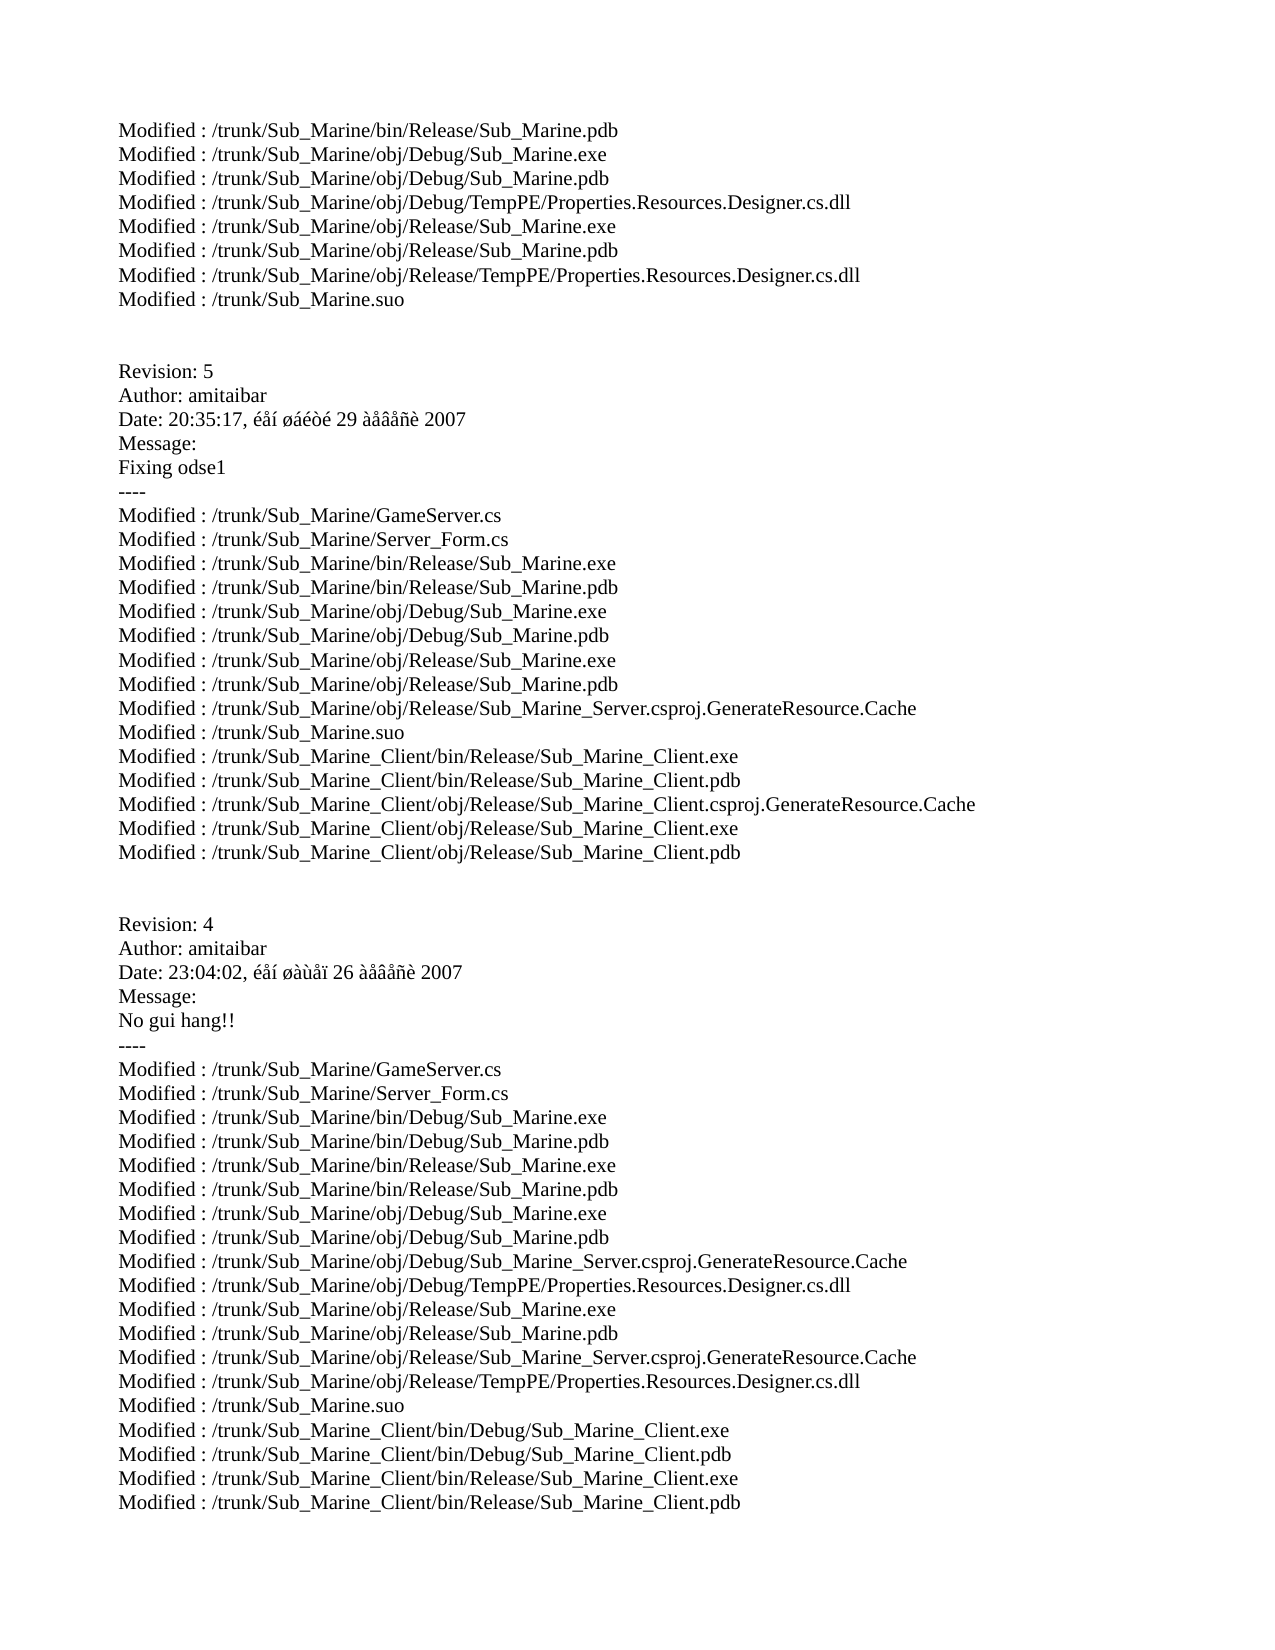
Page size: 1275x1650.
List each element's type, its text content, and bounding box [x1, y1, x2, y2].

text Message: [118, 984, 1157, 1008]
text Modified : /trunk/Sub_Marine/obj/Release/TempPE/Properties.Resources.Designer.cs.dll [118, 1369, 1157, 1393]
text Modified : /trunk/Sub_Marine/obj/Release/Sub_Marine.pdb [118, 238, 1157, 262]
text Modified : /trunk/Sub_Marine.suo [118, 287, 1157, 311]
text Revision: 5 [118, 359, 1157, 383]
text Modified : /trunk/Sub_Marine/bin/Release/Sub_Marine.pdb [118, 575, 1157, 599]
text Modified : /trunk/Sub_Marine/obj/Release/TempPE/Properties.Resources.Designer.cs.dll [118, 262, 1157, 287]
text Modified : /trunk/Sub_Marine/obj/Release/Sub_Marine_Server.csproj.GenerateResource.Cache [118, 696, 1157, 720]
text Modified : /trunk/Sub_Marine/obj/Release/Sub_Marine.exe [118, 1297, 1157, 1321]
text Modified : /trunk/Sub_Marine_Client/bin/Debug/Sub_Marine_Client.pdb [118, 1442, 1157, 1466]
text Modified : /trunk/Sub_Marine/bin/Release/Sub_Marine.exe [118, 551, 1157, 575]
text Author: amitaibar [118, 383, 1157, 407]
text Modified : /trunk/Sub_Marine/obj/Release/Sub_Marine.exe [118, 214, 1157, 238]
text Fixing odse1 [118, 455, 1157, 479]
text Modified : /trunk/Sub_Marine/GameServer.cs [118, 503, 1157, 527]
text Modified : /trunk/Sub_Marine/obj/Release/Sub_Marine.pdb [118, 672, 1157, 696]
text Modified : /trunk/Sub_Marine/bin/Debug/Sub_Marine.pdb [118, 1129, 1157, 1153]
text Modified : /trunk/Sub_Marine/obj/Debug/Sub_Marine.pdb [118, 166, 1157, 190]
text Modified : /trunk/Sub_Marine/bin/Release/Sub_Marine.pdb [118, 118, 1157, 142]
text Modified : /trunk/Sub_Marine/obj/Debug/Sub_Marine.pdb [118, 623, 1157, 647]
text Modified : /trunk/Sub_Marine/obj/Release/Sub_Marine_Server.csproj.GenerateResource.Cache [118, 1345, 1157, 1369]
text ---- [118, 479, 1157, 503]
text Author: amitaibar [118, 936, 1157, 960]
text Modified : /trunk/Sub_Marine/obj/Release/Sub_Marine.pdb [118, 1321, 1157, 1345]
text ---- [118, 1032, 1157, 1057]
text Modified : /trunk/Sub_Marine/obj/Debug/Sub_Marine.exe [118, 142, 1157, 166]
text Modified : /trunk/Sub_Marine/bin/Release/Sub_Marine.pdb [118, 1177, 1157, 1201]
text No gui hang!! [118, 1008, 1157, 1032]
text Revision: 4 [118, 912, 1157, 936]
text Date: 20:35:17, éåí øáéòé 29 àåâåñè 2007 [118, 407, 1157, 431]
text Modified : /trunk/Sub_Marine/Server_Form.cs [118, 1081, 1157, 1105]
text Modified : /trunk/Sub_Marine/obj/Debug/Sub_Marine_Server.csproj.GenerateResource.Cache [118, 1249, 1157, 1273]
text Modified : /trunk/Sub_Marine_Client/obj/Release/Sub_Marine_Client.exe [118, 816, 1157, 840]
text Modified : /trunk/Sub_Marine/Server_Form.cs [118, 527, 1157, 551]
text Modified : /trunk/Sub_Marine_Client/bin/Release/Sub_Marine_Client.pdb [118, 1490, 1157, 1514]
text Modified : /trunk/Sub_Marine.suo [118, 1393, 1157, 1417]
text Modified : /trunk/Sub_Marine/obj/Debug/TempPE/Properties.Resources.Designer.cs.dll [118, 190, 1157, 214]
text Modified : /trunk/Sub_Marine_Client/bin/Release/Sub_Marine_Client.exe [118, 1466, 1157, 1490]
text Modified : /trunk/Sub_Marine_Client/bin/Debug/Sub_Marine_Client.exe [118, 1417, 1157, 1442]
text Modified : /trunk/Sub_Marine/bin/Release/Sub_Marine.exe [118, 1153, 1157, 1177]
text Modified : /trunk/Sub_Marine/obj/Debug/Sub_Marine.pdb [118, 1225, 1157, 1249]
text Modified : /trunk/Sub_Marine.suo [118, 720, 1157, 744]
text Modified : /trunk/Sub_Marine/GameServer.cs [118, 1057, 1157, 1081]
text Modified : /trunk/Sub_Marine/obj/Release/Sub_Marine.exe [118, 647, 1157, 672]
text Modified : /trunk/Sub_Marine/obj/Debug/TempPE/Properties.Resources.Designer.cs.dll [118, 1273, 1157, 1297]
text Modified : /trunk/Sub_Marine_Client/bin/Release/Sub_Marine_Client.exe [118, 744, 1157, 768]
text Modified : /trunk/Sub_Marine/obj/Debug/Sub_Marine.exe [118, 599, 1157, 623]
text Modified : /trunk/Sub_Marine_Client/obj/Release/Sub_Marine_Client.pdb [118, 840, 1157, 864]
text Date: 23:04:02, éåí øàùåï 26 àåâåñè 2007 [118, 960, 1157, 984]
text Message: [118, 431, 1157, 455]
text Modified : /trunk/Sub_Marine_Client/bin/Release/Sub_Marine_Client.pdb [118, 768, 1157, 792]
text Modified : /trunk/Sub_Marine/bin/Debug/Sub_Marine.exe [118, 1105, 1157, 1129]
text Modified : /trunk/Sub_Marine/obj/Debug/Sub_Marine.exe [118, 1201, 1157, 1225]
text Modified : /trunk/Sub_Marine_Client/obj/Release/Sub_Marine_Client.csproj.GenerateResource.Cache [118, 792, 1157, 816]
